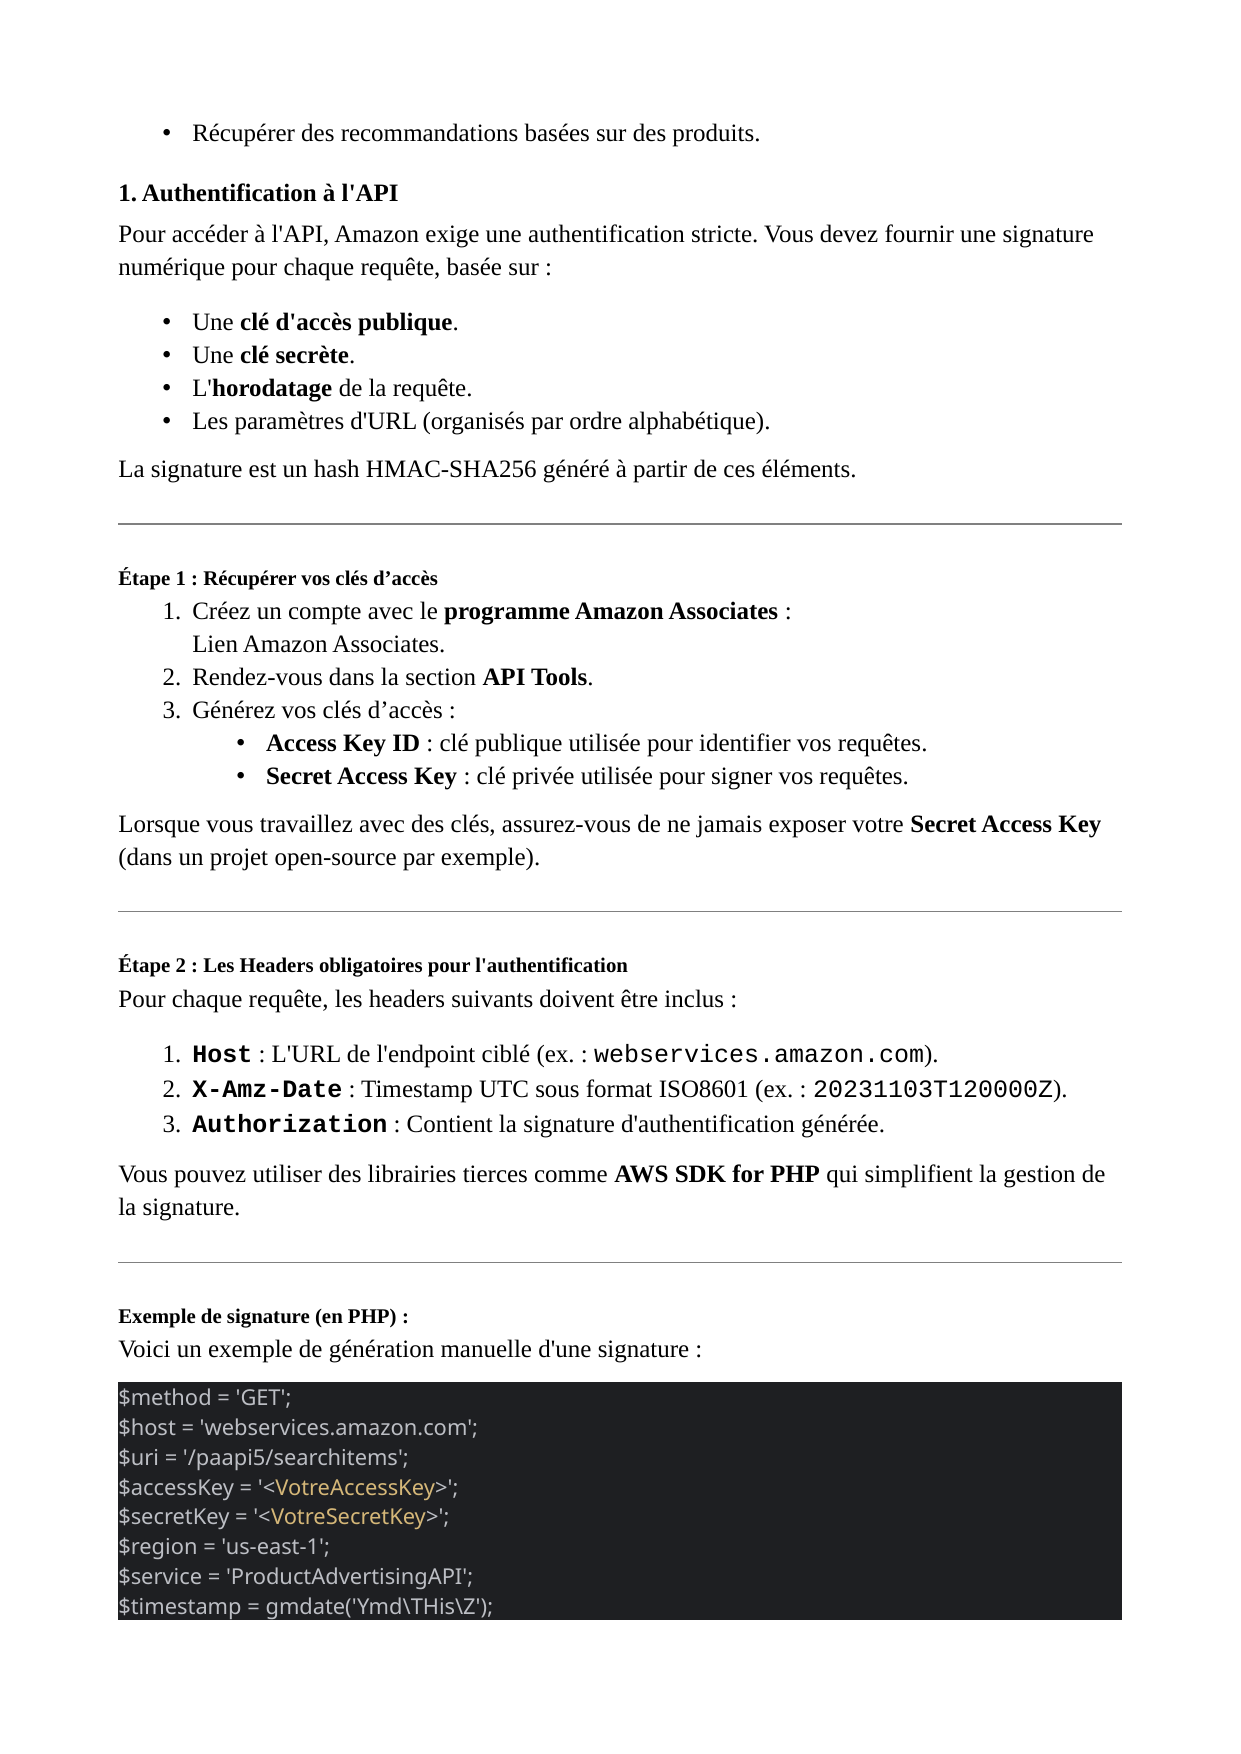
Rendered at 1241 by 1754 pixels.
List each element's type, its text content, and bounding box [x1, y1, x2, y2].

text Lorsque vous travaillez avec des clés, assurez-vous de ne jamais exposer votre Secret Access Key (dans un projet open-source par exemple). [118, 809, 1122, 871]
subtitle Étape 2 : Les Headers obligatoires pour l'authentification [118, 953, 1122, 977]
text Vous pouvez utiliser des librairies tierces comme AWS SDK for PHP qui simplifient la gestion de la signature. [118, 1159, 1122, 1221]
list Une clé secrète. [162, 340, 1122, 369]
text Pour chaque requête, les headers suivants doivent être inclus : [118, 984, 1122, 1012]
text Voici un exemple de génération manuelle d'une signature : [118, 1334, 1122, 1363]
list Authorization : Contient la signature d'authentification générée. [162, 1109, 1122, 1140]
list L'horodatage de la requête. [162, 373, 1122, 402]
list Rendez-vous dans la section API Tools. [162, 662, 1122, 691]
list Les paramètres d'URL (organisés par ordre alphabétique). [162, 406, 1122, 435]
list Générez vos clés d’accès : [162, 695, 1122, 724]
text Pour accéder à l'API, Amazon exige une authentification stricte. Vous devez fournir une signature numérique pour chaque requête, basée sur : [118, 219, 1122, 281]
subtitle Étape 1 : Récupérer vos clés d’accès [118, 566, 1122, 590]
list Récupérer des recommandations basées sur des produits. [162, 118, 1122, 147]
list Access Key ID : clé publique utilisée pour identifier vos requêtes. [236, 728, 1122, 757]
text $method = 'GET'; $host = 'webservices.amazon.com'; $uri = '/paapi5/searchitems'; $accessKey = '<VotreAccessKey>'; $secretKey = '<VotreSecretKey>'; $region = 'us-east-1'; $service = 'ProductAdvertisingAPI'; $timestamp = gmdate('Ymd\THis\Z'); [118, 1382, 1122, 1620]
list Créez un compte avec le programme Amazon Associates : Lien Amazon Associates. [162, 596, 1122, 658]
list X-Amz-Date : Timestamp UTC sous format ISO8601 (ex. : 20231103T120000Z). [162, 1074, 1122, 1105]
subtitle 1. Authentification à l'API [118, 178, 1122, 207]
list Host : L'URL de l'endpoint ciblé (ex. : webservices.amazon.com). [162, 1039, 1122, 1069]
list Une clé d'accès publique. [162, 307, 1122, 336]
list Secret Access Key : clé privée utilisée pour signer vos requêtes. [236, 761, 1122, 790]
subtitle Exemple de signature (en PHP) : [118, 1304, 1122, 1328]
text La signature est un hash HMAC-SHA256 généré à partir de ces éléments. [118, 454, 1122, 483]
